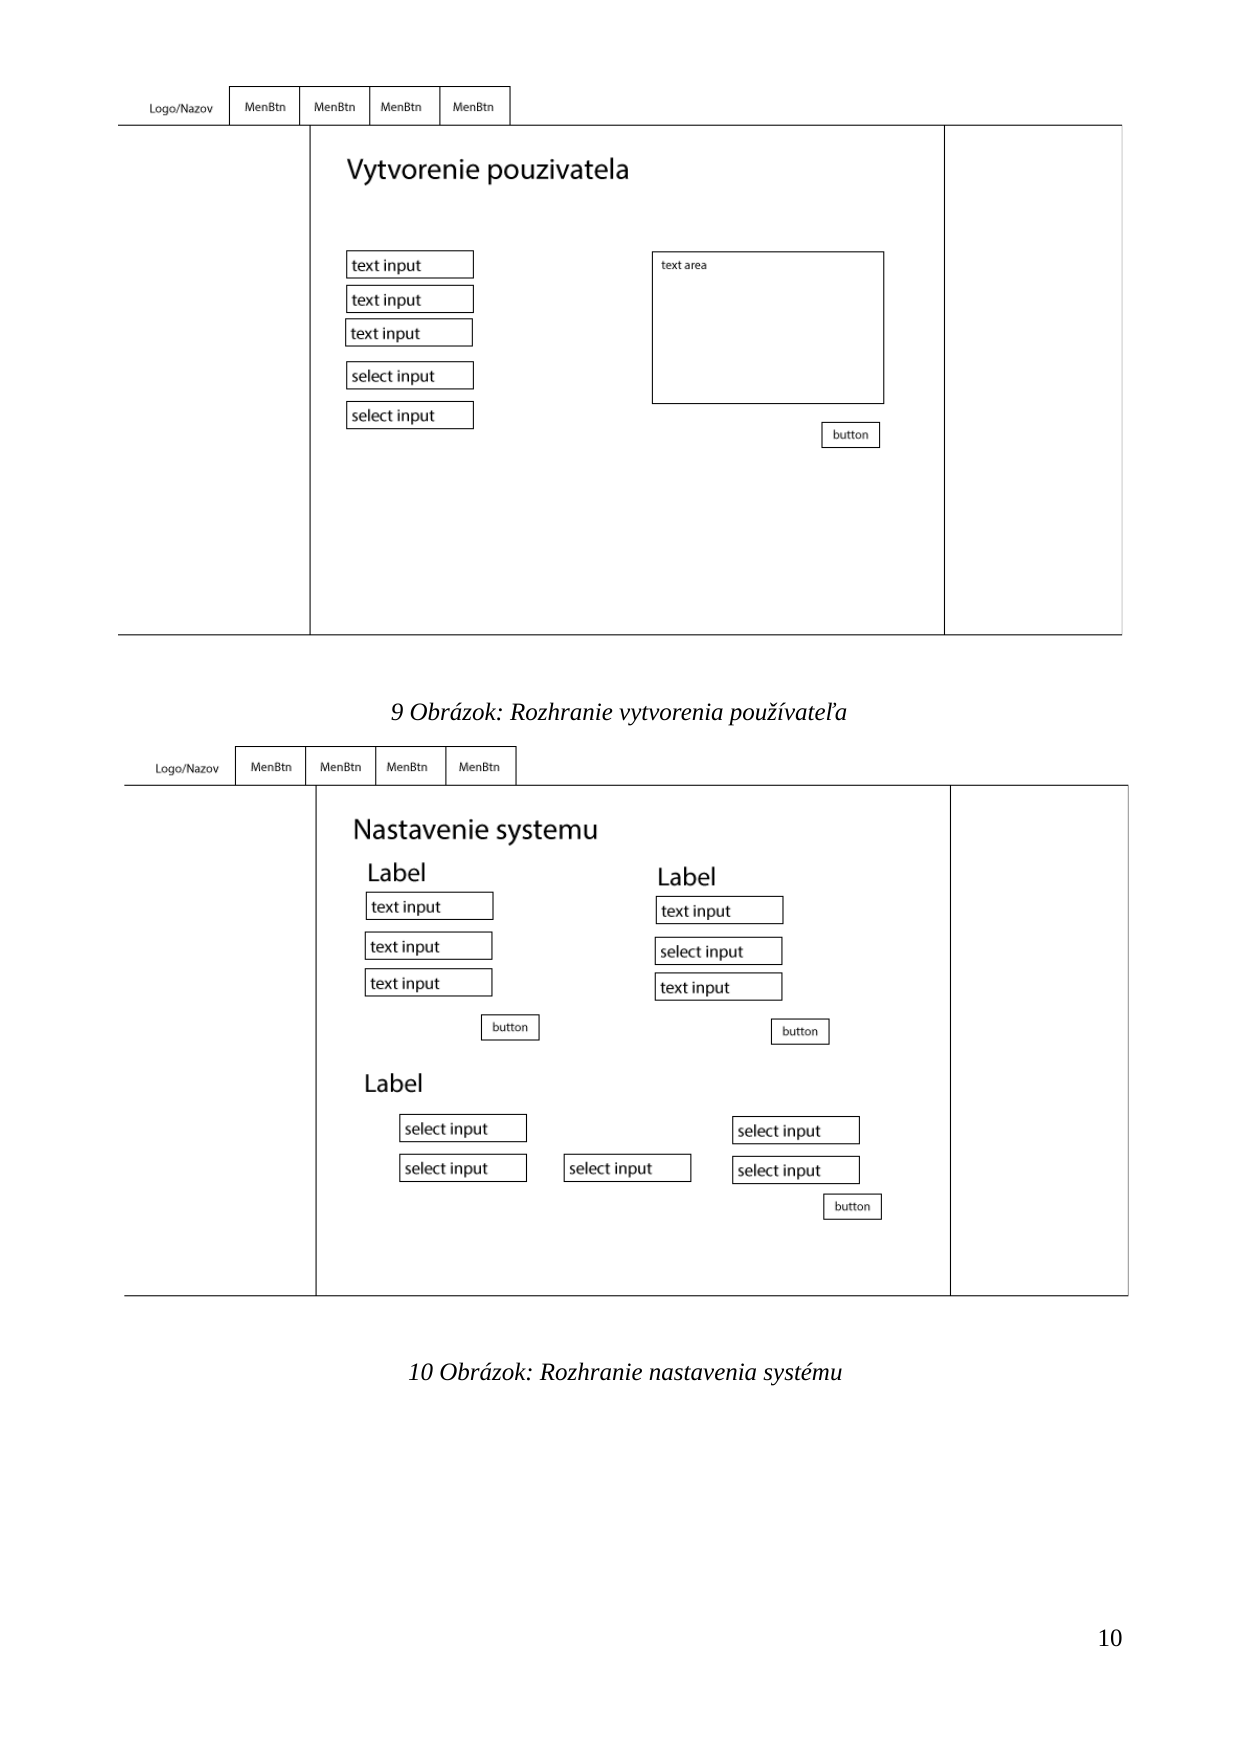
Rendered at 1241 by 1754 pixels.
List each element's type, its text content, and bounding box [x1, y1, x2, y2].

text 10 Obrázok: Rozhranie nastavenia systému [124, 1357, 1128, 1386]
text 9 Obrázok: Rozhranie vytvorenia používateľa [118, 697, 1122, 726]
